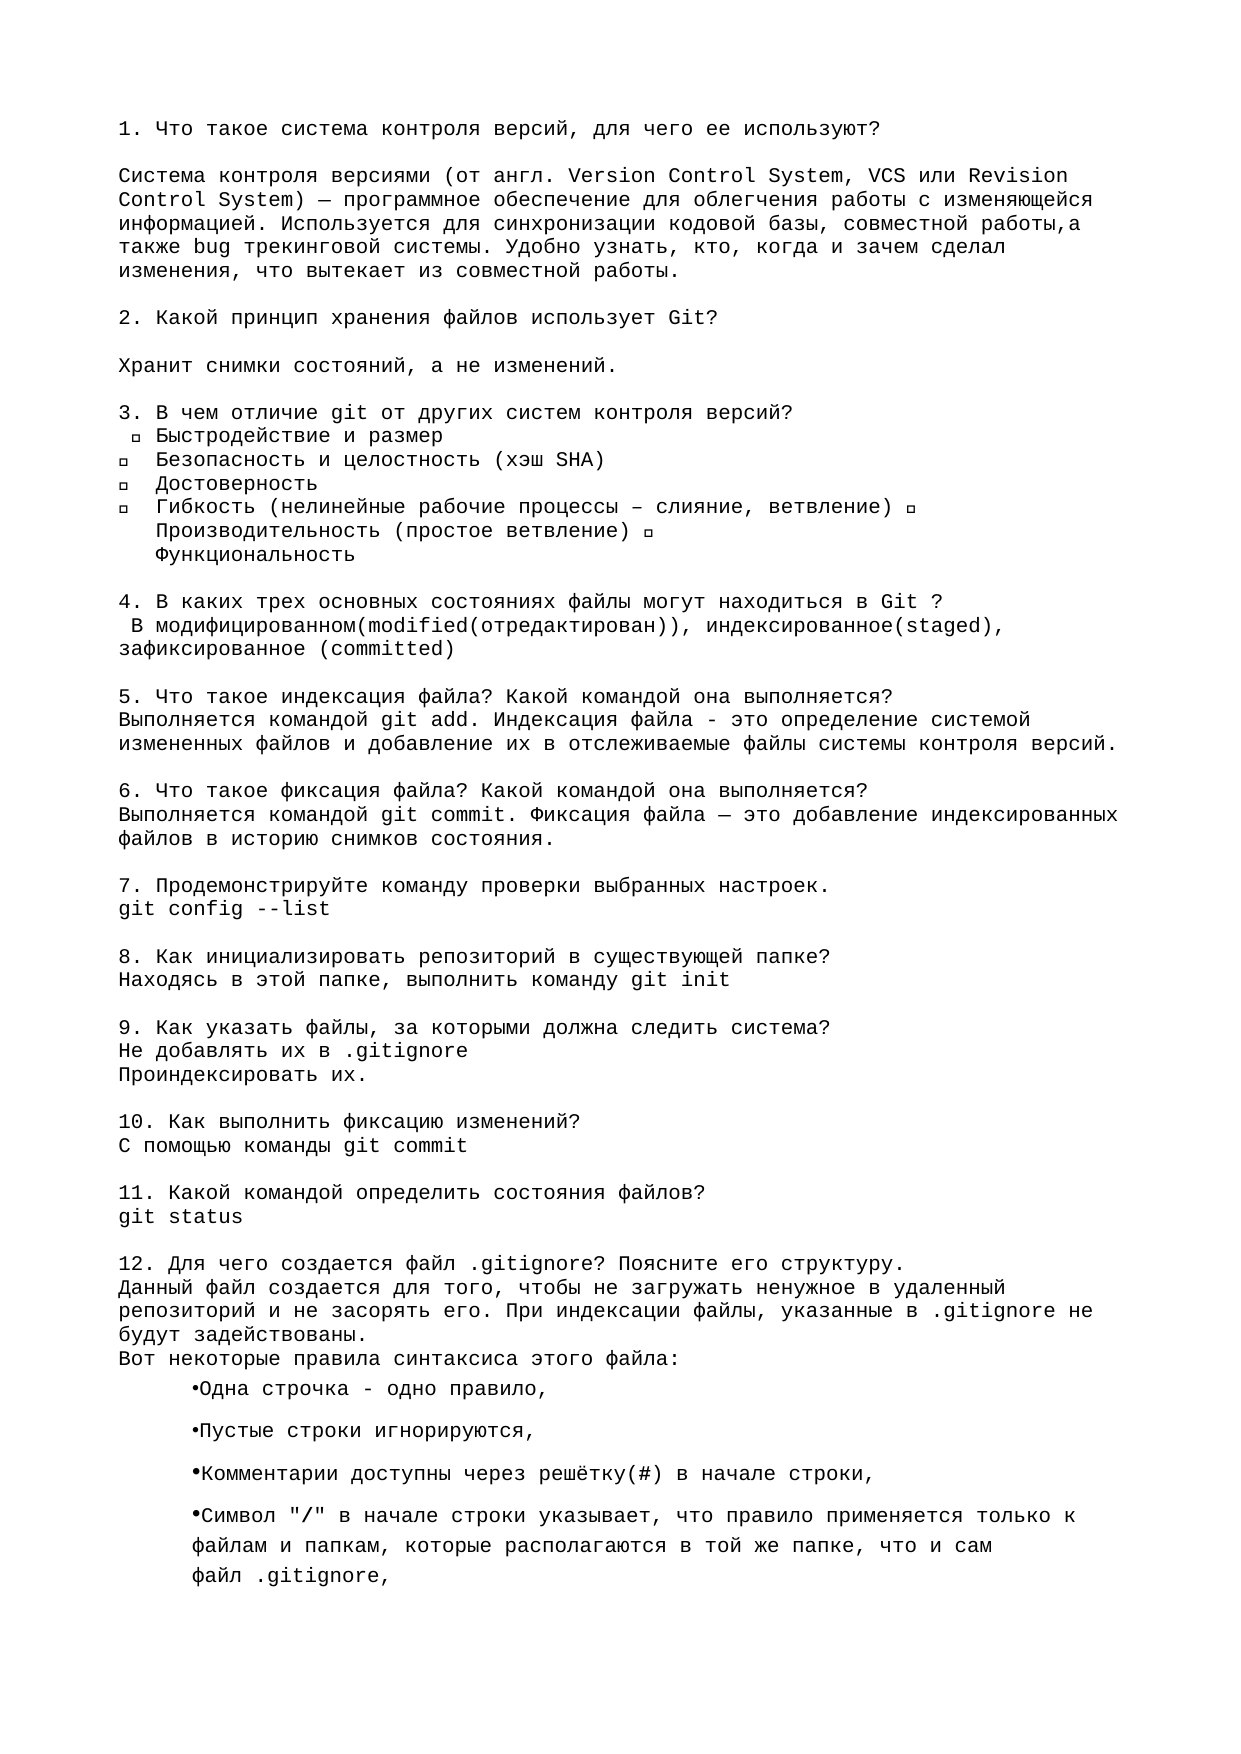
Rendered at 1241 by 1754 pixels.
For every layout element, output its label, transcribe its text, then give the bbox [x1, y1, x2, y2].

text  Быстродействие и размер [118, 426, 1122, 449]
text 5. Что такое индексация файла? Какой командой она выполняется? Выполняется командой git add. Индексация файла - это определение системой измененных файлов и добавление их в отслеживаемые файлы системы контроля версий. [118, 686, 1122, 780]
list Символ "/" в начале строки указывает, что правило применяется только к файлам и папкам, которые располагаются в той же папке, что и сам файл .gitignore, [118, 1499, 1122, 1589]
list Пустые строки игнорируются, [118, 1414, 1122, 1444]
text 1. Что такое система контроля версий, для чего ее используют? Система контроля версиями (от англ. Version Control System, VCS или Revision Control System) — программное обеспечение для облегчения работы с изменяющейся информацией. Используется для синхронизации кодовой базы, совместной работы,а также bug трекинговой системы. Удобно узнать, кто, когда и зачем сделал изменения, что вытекает из совместной работы. [118, 118, 1122, 307]
text 7. Продемонстрируйте команду проверки выбранных настроек. git config --list [118, 875, 1122, 946]
text 12. Для чего создается файл .gitignore? Поясните его структуру. Данный файл создается для того, чтобы не загружать ненужное в удаленный репозиторий и не засорять его. При индексации файлы, указанные в .gitignore не будут задействованы. Вот некоторые правила синтаксиса этого файла: [118, 1253, 1122, 1371]
text  Достоверность [118, 473, 1122, 496]
text  Гибкость (нелинейные рабочие процессы – слияние, ветвление)  [118, 496, 1122, 520]
text Функциональность [118, 544, 1122, 591]
text 8. Как инициализировать репозиторий в существующей папке? Находясь в этой папке, выполнить команду git init [118, 946, 1122, 1017]
text 2. Какой принцип хранения файлов использует Git? Хранит снимки состояний, а не изменений. [118, 307, 1122, 402]
list Комментарии доступны через решётку(#) в начале строки, [118, 1456, 1122, 1486]
text 3. В чем отличие git от других систем контроля версий? [118, 402, 1122, 426]
list Одна строчка - одно правило, [118, 1371, 1122, 1401]
text  Безопасность и целостность (хэш SHA) [118, 449, 1122, 473]
text 11. Какой командой определить состояния файлов? git status [118, 1182, 1122, 1253]
text 10. Как выполнить фиксацию изменений? С помощью команды git commit [118, 1111, 1122, 1182]
text 9. Как указать файлы, за которыми должна следить система? Не добавлять их в .gitignore Проиндексировать их. [118, 1017, 1122, 1111]
text Производительность (простое ветвление)  [118, 520, 1122, 544]
text 4. В каких трех основных состояниях файлы могут находиться в Git ? В модифицированном(modified(отредактирован)), индексированное(staged), зафиксированное (committed) [118, 591, 1122, 686]
text 6. Что такое фиксация файла? Какой командой она выполняется? Выполняется командой git commit. Фиксация файла — это добавление индексированных файлов в историю снимков состояния. [118, 780, 1122, 875]
